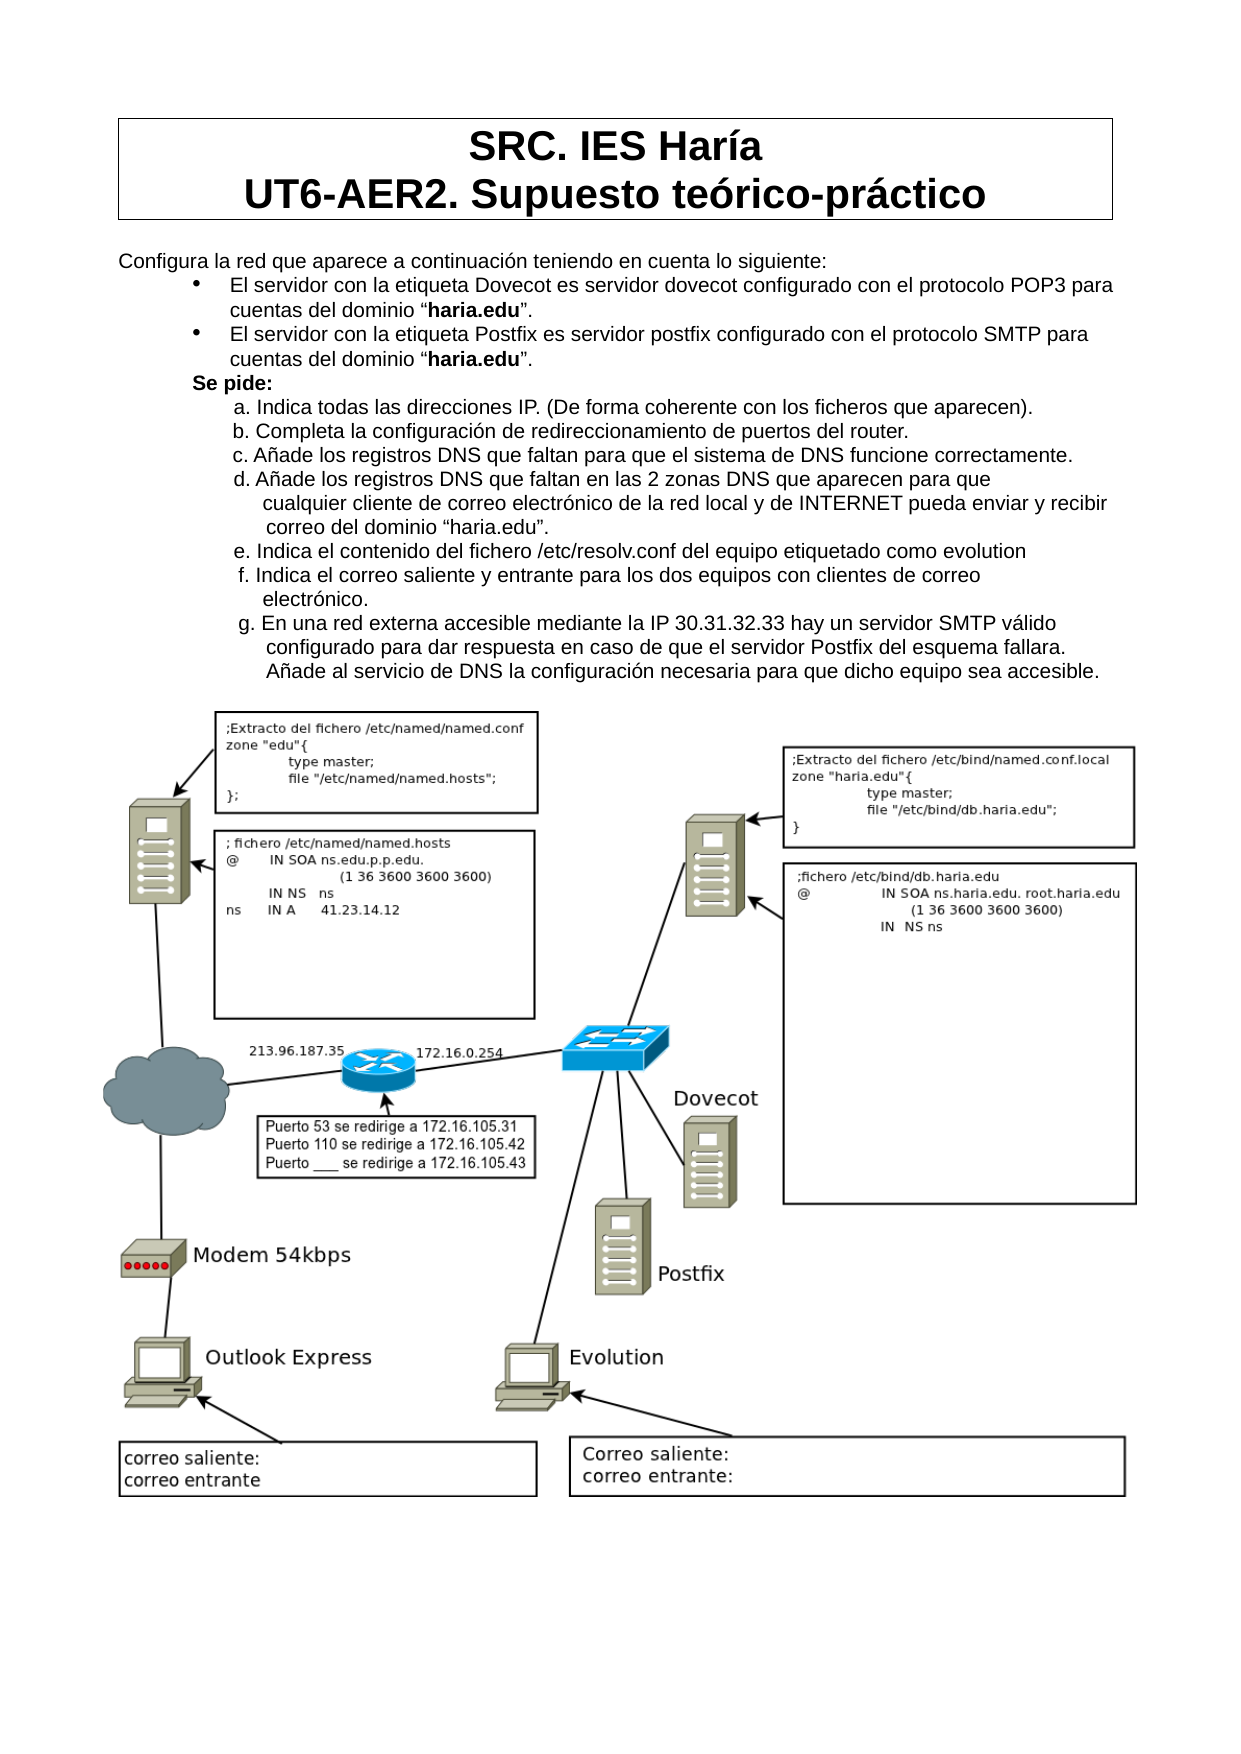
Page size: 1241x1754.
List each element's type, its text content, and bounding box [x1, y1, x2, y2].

text cualquier cliente de correo electrónico de la red local y de INTERNET pueda enviar y recibir correo del dominio “haria.edu”. [118, 491, 1122, 539]
text c. Añade los registros DNS que faltan para que el sistema de DNS funcione correctamente. [118, 443, 1122, 467]
text b. Completa la configuración de redireccionamiento de puertos del router. [118, 419, 1122, 443]
text g. En una red externa accesible mediante la IP 30.31.32.33 hay un servidor SMTP válido configurado para dar respuesta en caso de que el servidor Postfix del esquema fallara. Añade al servicio de DNS la configuración necesaria para que dicho equipo sea accesible. [118, 611, 1122, 683]
text e. Indica el contenido del fichero /etc/resolv.conf del equipo etiquetado como evolution [118, 539, 1122, 563]
text electrónico. [118, 587, 1122, 611]
picture [103, 711, 1137, 1497]
text a. Indica todas las direcciones IP. (De forma coherente con los ficheros que aparecen). [118, 395, 1122, 419]
text UT6-AER2. Supuesto teórico-práctico [119, 166, 1112, 219]
text d. Añade los registros DNS que faltan en las 2 zonas DNS que aparecen para que [118, 467, 1122, 491]
text SRC. IES Haría [119, 119, 1112, 166]
text Se pide: [192, 371, 1122, 395]
list El servidor con la etiqueta Dovecot es servidor dovecot configurado con el protocolo POP3 para cuentas del dominio “haria.edu”. [192, 273, 1122, 322]
text Configura la red que aparece a continuación teniendo en cuenta lo siguiente: [118, 249, 1122, 273]
text f. Indica el correo saliente y entrante para los dos equipos con clientes de correo [118, 563, 1122, 587]
list El servidor con la etiqueta Postfix es servidor postfix configurado con el protocolo SMTP para cuentas del dominio “haria.edu”. [192, 322, 1122, 371]
